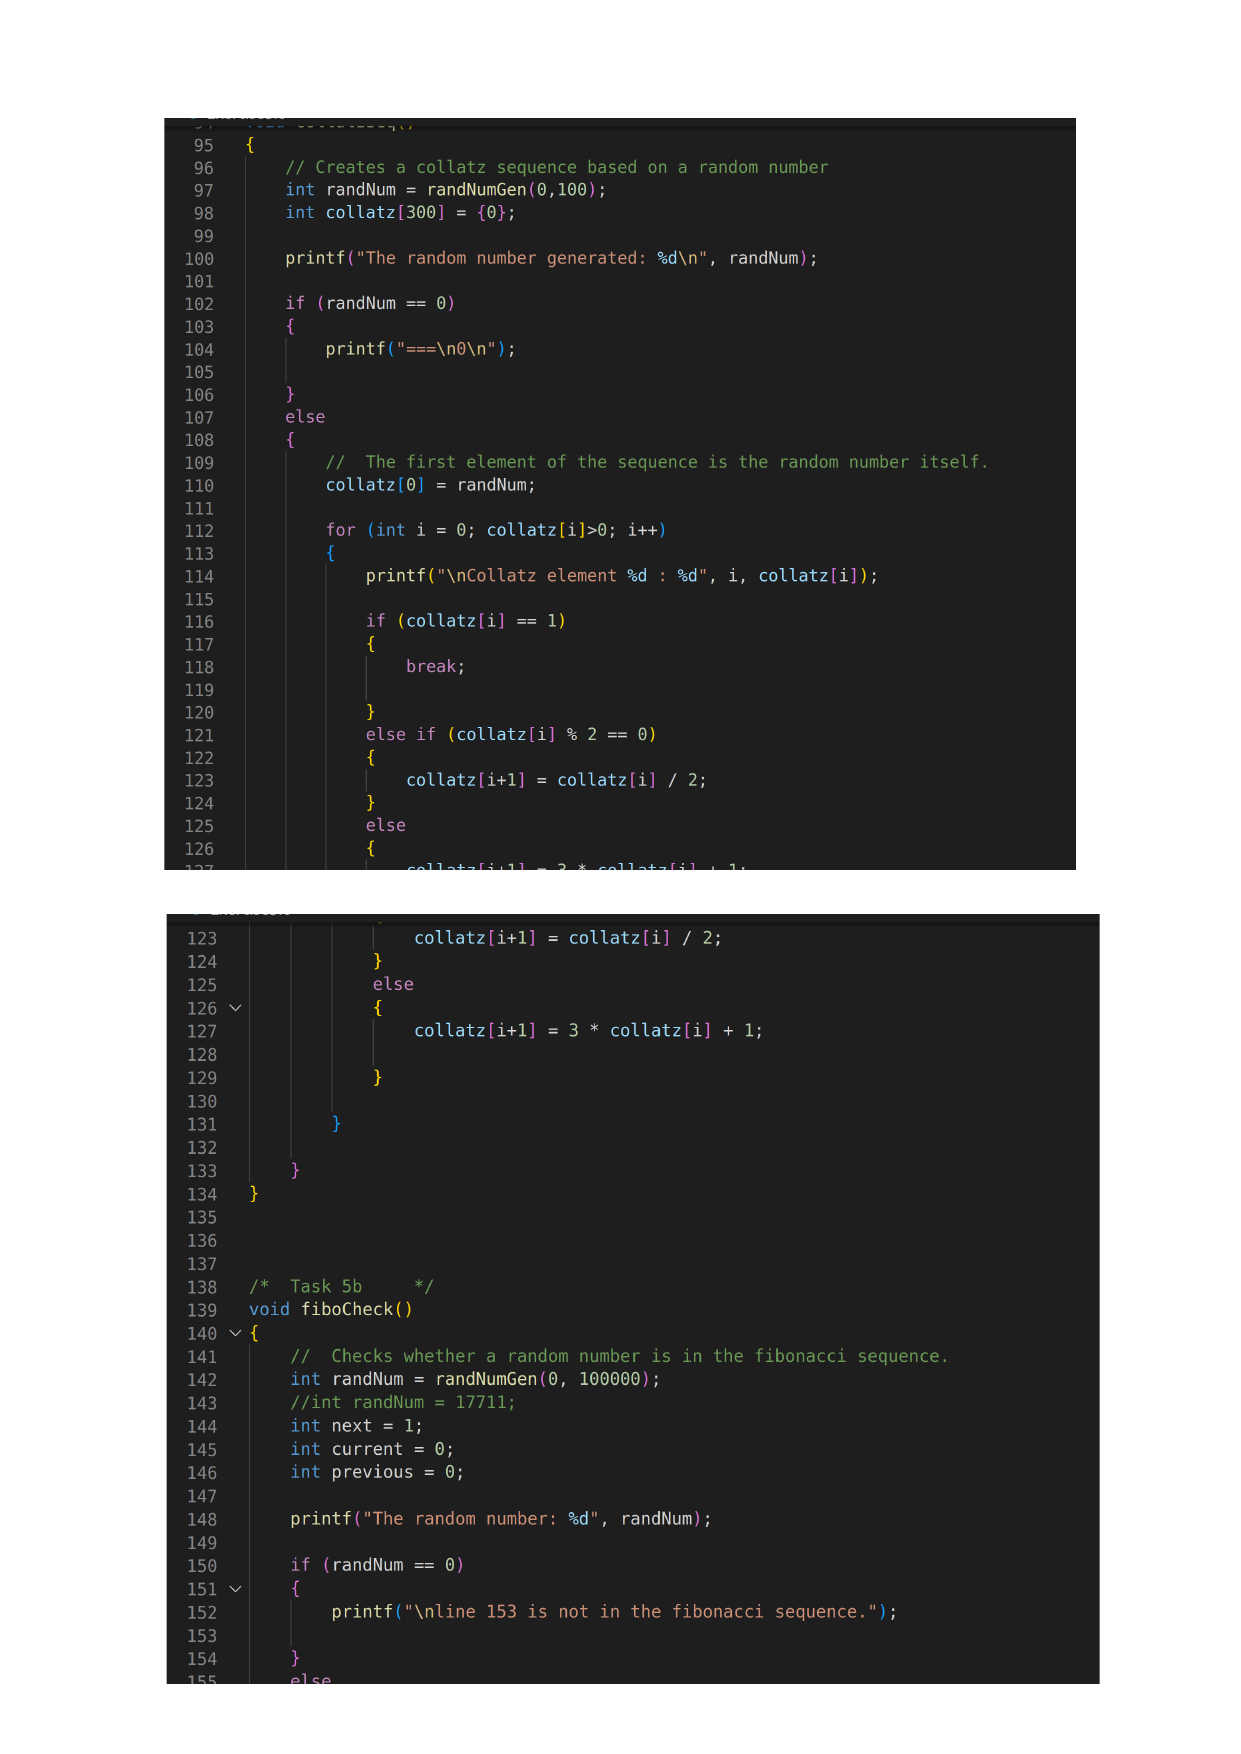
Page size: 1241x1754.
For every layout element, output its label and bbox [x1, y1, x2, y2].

picture [164, 118, 1076, 870]
picture [166, 914, 1100, 1684]
